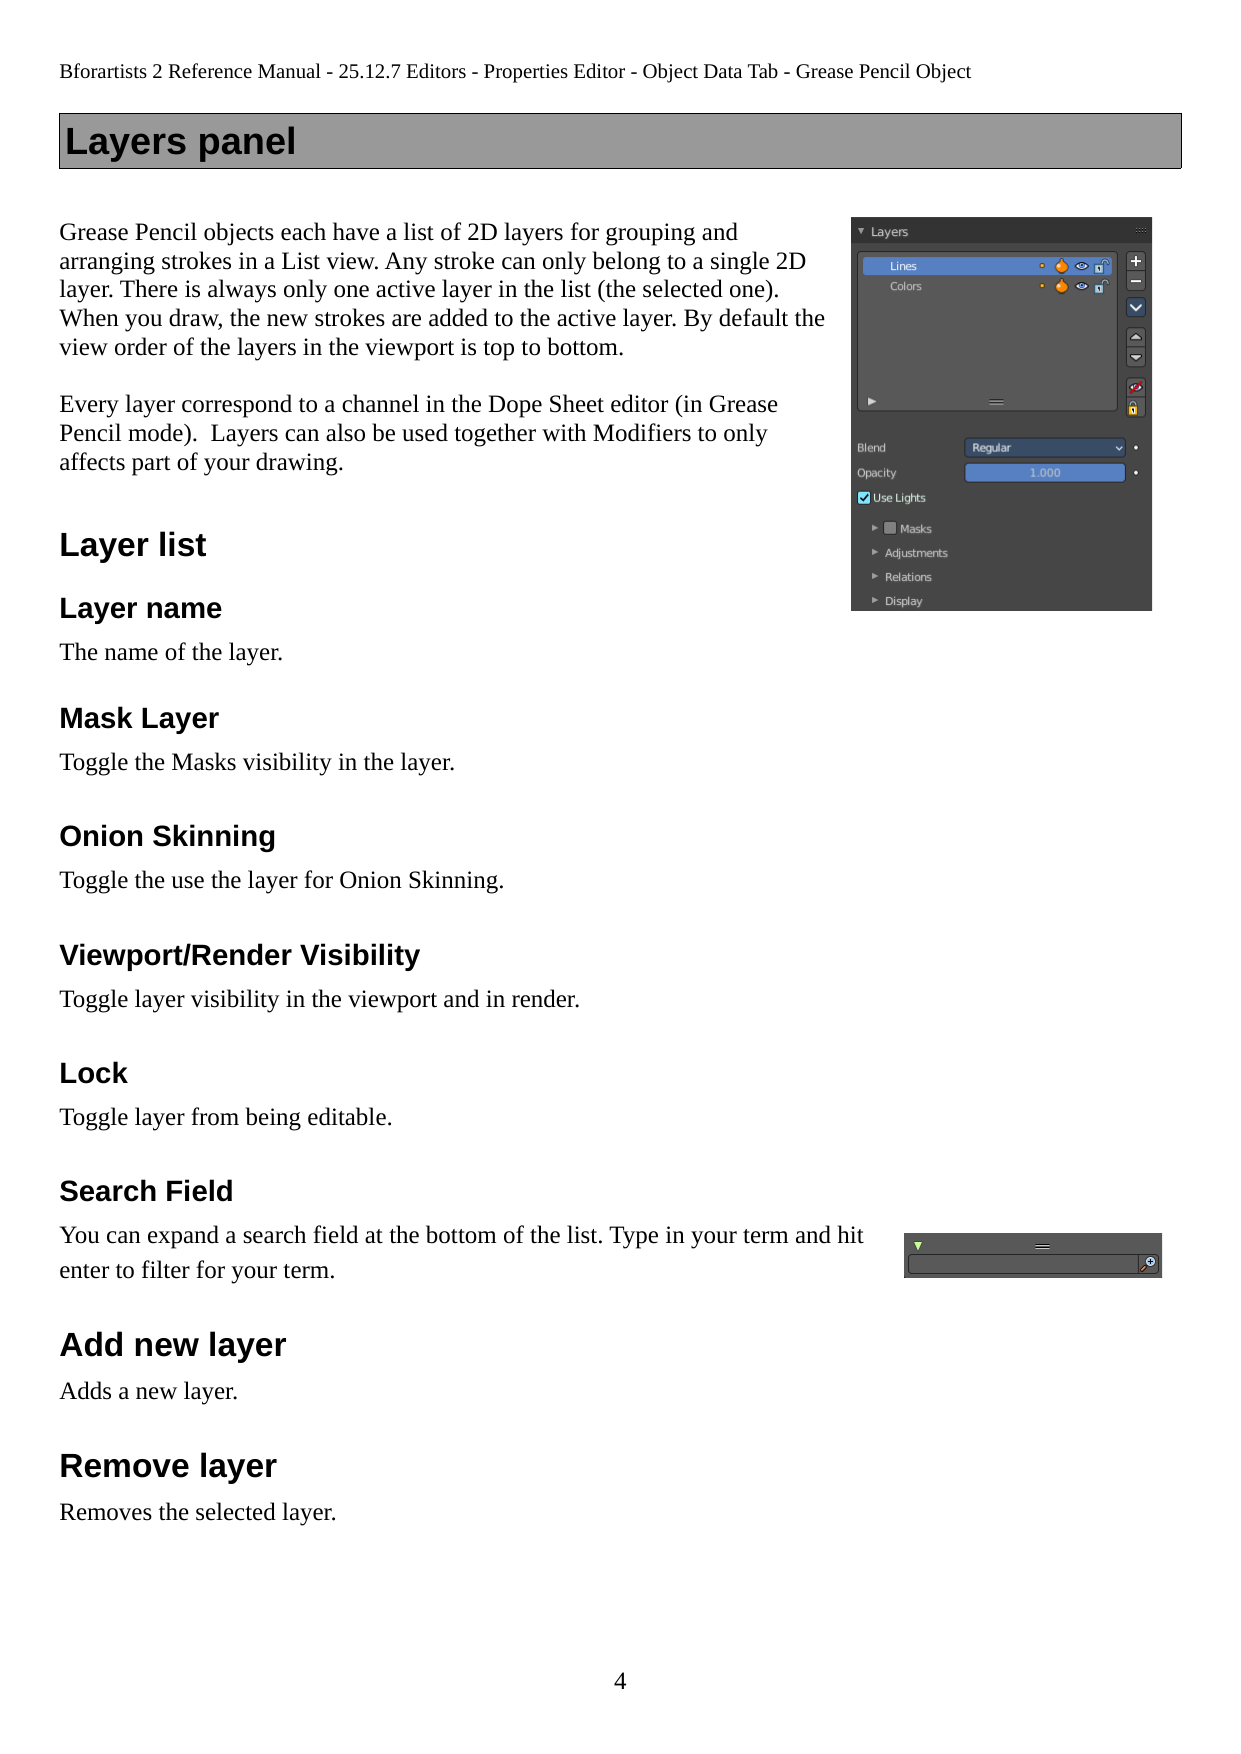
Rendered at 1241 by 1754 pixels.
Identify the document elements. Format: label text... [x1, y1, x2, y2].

picture [904, 1233, 1163, 1278]
subtitle Onion Skinning [59, 819, 1181, 853]
text The name of the layer. [59, 637, 1181, 666]
subtitle Remove layer [59, 1446, 1181, 1484]
text Every layer correspond to a channel in the Dope Sheet editor (in Grease Pencil mode). Layers can also be used together with Modifiers to only affects part of your drawing. [59, 389, 851, 476]
subtitle [1153, 525, 1181, 564]
text Toggle the use the layer for Onion Skinning. [59, 866, 1181, 894]
text Toggle the Masks visibility in the layer. [59, 747, 1181, 776]
text Grease Pencil objects each have a list of 2D layers for grouping and arranging strokes in a List view. Any stroke can only belong to a single 2D layer. There is always only one active layer in the list (the selected one). When you draw, the new strokes are added to the active layer. By default the view order of the layers in the viewport is top to bottom. [59, 217, 851, 361]
picture [851, 217, 1153, 611]
text Toggle layer from being editable. [59, 1102, 1181, 1131]
table_header Layers panel [60, 114, 1181, 168]
subtitle Lock [59, 1056, 1181, 1090]
subtitle Mask Layer [59, 701, 1181, 735]
text Removes the selected layer. [59, 1497, 1181, 1526]
subtitle Layer list [59, 525, 851, 564]
text Toggle layer visibility in the viewport and in render. [59, 984, 1181, 1013]
subtitle Viewport/Render Visibility [59, 938, 1181, 971]
text Adds a new layer. [59, 1376, 1181, 1405]
subtitle Layer name [59, 591, 1181, 625]
subtitle Search Field [59, 1174, 1181, 1208]
text You can expand a search field at the bottom of the list. Type in your term and hit enter to filter for your term. [59, 1221, 1181, 1284]
subtitle Add new layer [59, 1325, 1181, 1363]
